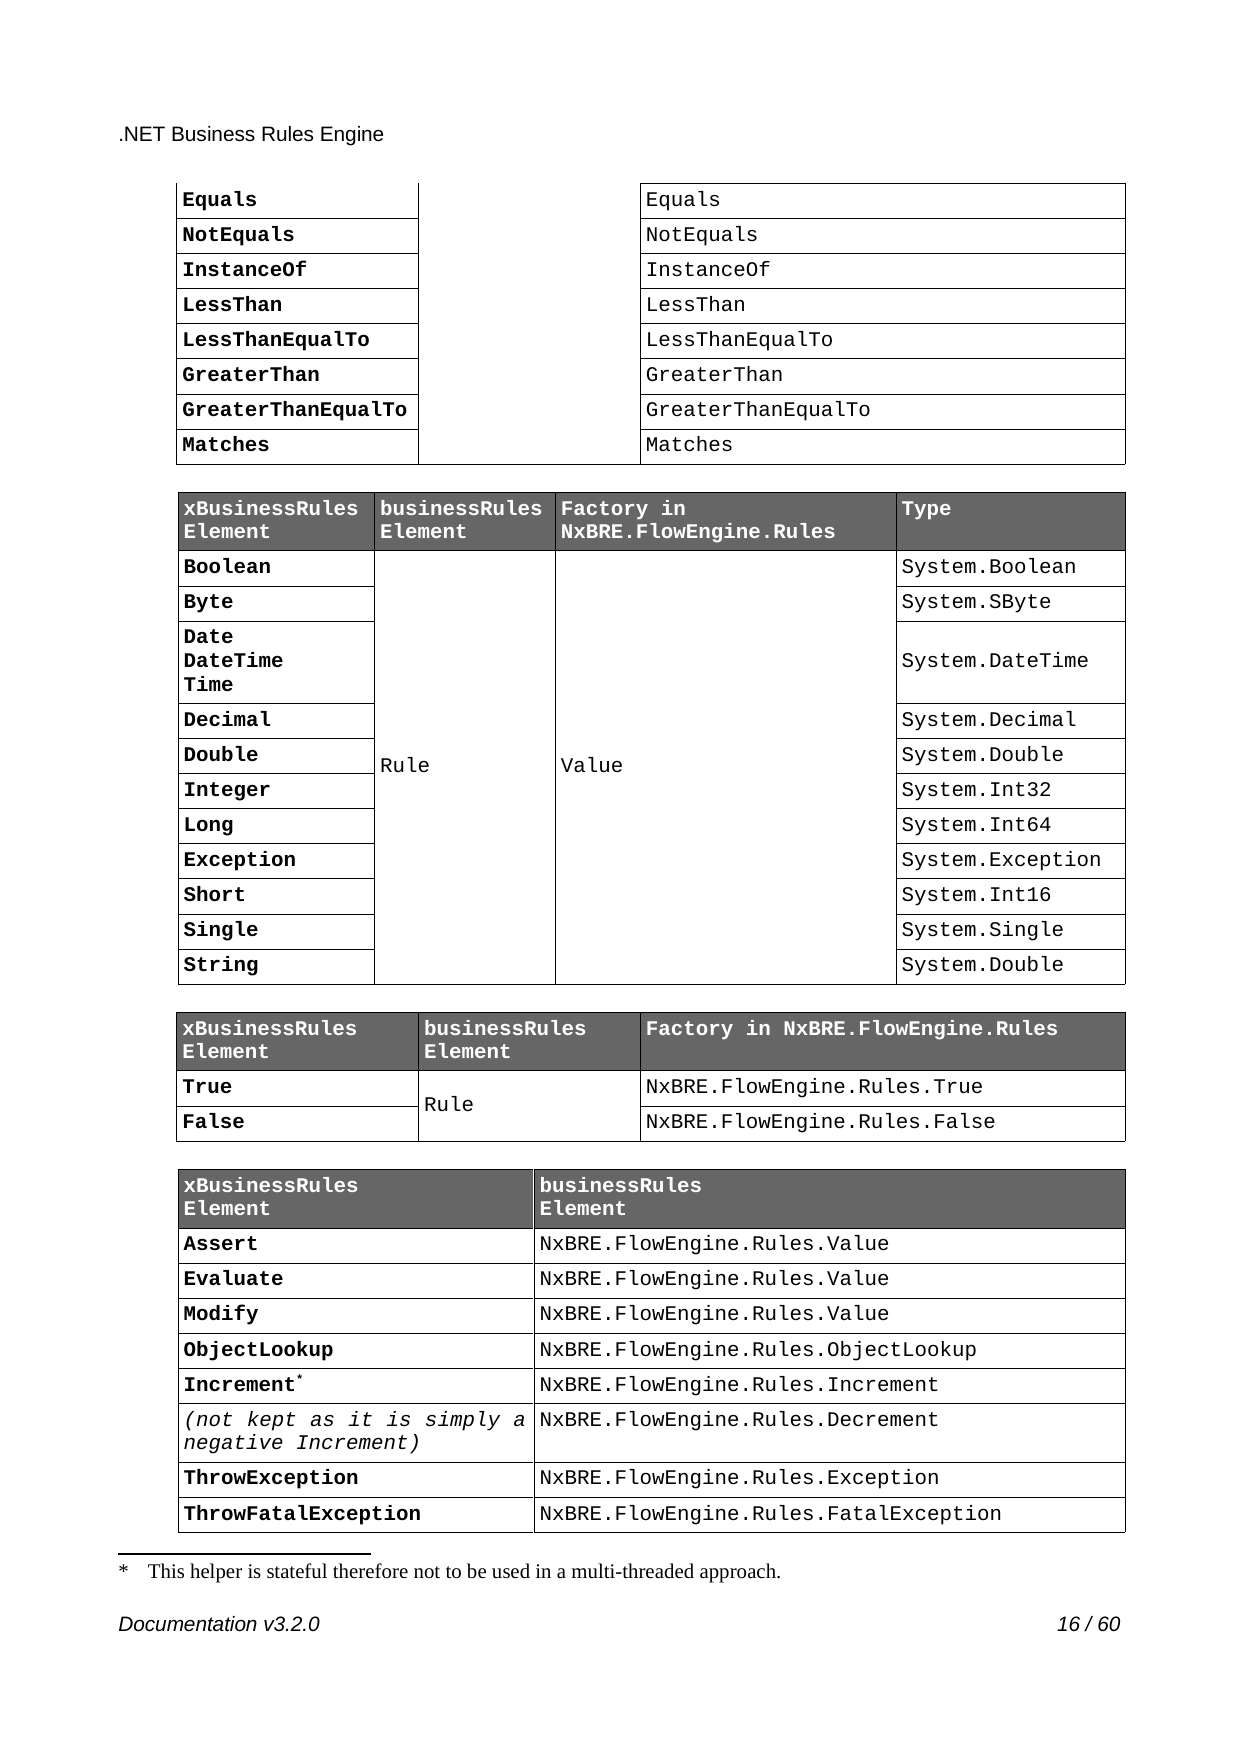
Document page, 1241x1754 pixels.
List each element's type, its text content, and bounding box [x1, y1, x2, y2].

table_cell LessThanEqualTo [641, 324, 1125, 358]
table_cell Assert [179, 1229, 533, 1263]
table_cell Single [179, 915, 374, 949]
table_cell NxBRE.FlowEngine.Rules.Value [535, 1264, 1125, 1298]
table_cell System.Exception [897, 844, 1125, 878]
table_cell LessThan [177, 289, 418, 323]
table_cell (not kept as it is simply a negative Increment) [179, 1404, 533, 1462]
table_cell Evaluate [179, 1264, 533, 1298]
table_cell System.Double [897, 739, 1125, 773]
table_cell [419, 183, 640, 464]
table_cell Matches [641, 430, 1125, 464]
table_cell String [179, 950, 374, 984]
table_cell Modify [179, 1299, 533, 1333]
table_header Type [897, 493, 1125, 550]
table_cell Equals [641, 184, 1125, 218]
table_cell System.Decimal [897, 704, 1125, 738]
table_cell Rule [419, 1071, 640, 1141]
table_cell Increment [179, 1369, 533, 1403]
table_cell Short [179, 879, 374, 914]
table_cell ThrowFatalException [179, 1498, 533, 1532]
table_cell ThrowException [179, 1463, 533, 1497]
table_cell Equals [177, 183, 418, 218]
table_cell System.Single [897, 915, 1125, 949]
table_cell Matches [177, 430, 418, 464]
table_cell System.Int64 [897, 809, 1125, 843]
table_cell False [177, 1107, 418, 1141]
table_cell GreaterThanEqualTo [641, 395, 1125, 429]
table_cell NxBRE.FlowEngine.Rules.Value [535, 1229, 1125, 1263]
table_header businessRules Element [419, 1013, 640, 1070]
table_cell NxBRE.FlowEngine.Rules.False [641, 1107, 1125, 1141]
table_cell GreaterThan [177, 359, 418, 394]
table_cell ObjectLookup [179, 1334, 533, 1368]
table_cell Long [179, 809, 374, 843]
table_header xBusinessRules Element [179, 1170, 533, 1228]
table_cell NxBRE.FlowEngine.Rules.FatalException [535, 1498, 1125, 1532]
table_cell Integer [179, 774, 374, 808]
table_cell System.SByte [897, 587, 1125, 621]
table_header businessRules Element [535, 1170, 1125, 1228]
table_header xBusinessRules Element [179, 493, 374, 550]
table_cell NxBRE.FlowEngine.Rules.Decrement [535, 1404, 1125, 1462]
table_cell LessThan [641, 289, 1125, 323]
table_header xBusinessRules Element [177, 1013, 418, 1070]
table_header System.Boolean [897, 551, 1125, 586]
table_cell System.DateTime [897, 622, 1125, 703]
table_cell NxBRE.FlowEngine.Rules.Value [535, 1299, 1125, 1333]
table_cell System.Double [897, 950, 1125, 984]
table_header businessRules Element [375, 493, 555, 550]
table_cell GreaterThan [641, 359, 1125, 394]
table_cell Double [179, 739, 374, 773]
table_cell NxBRE.FlowEngine.Rules.ObjectLookup [535, 1334, 1125, 1368]
table_cell Exception [179, 844, 374, 878]
table_cell Decimal [179, 704, 374, 738]
table_cell LessThanEqualTo [177, 324, 418, 358]
table_header Boolean [179, 551, 374, 586]
table_header NxBRE.FlowEngine.Rules.True [641, 1071, 1125, 1106]
table_cell Rule [375, 551, 555, 984]
table_cell NxBRE.FlowEngine.Rules.Exception [535, 1463, 1125, 1497]
table_cell NotEquals [177, 219, 418, 253]
table_header True [177, 1071, 418, 1106]
table_header Factory in NxBRE.FlowEngine.Rules [556, 493, 896, 550]
table_cell InstanceOf [177, 254, 418, 288]
table_cell GreaterThanEqualTo [177, 395, 418, 429]
table_header Factory in NxBRE.FlowEngine.Rules [641, 1013, 1125, 1070]
table_cell Date DateTime Time [179, 622, 374, 703]
table_cell Value [556, 551, 896, 984]
table_cell System.Int32 [897, 774, 1125, 808]
table_cell Byte [179, 587, 374, 621]
table_cell System.Int16 [897, 879, 1125, 914]
table_cell NxBRE.FlowEngine.Rules.Increment [535, 1369, 1125, 1403]
table_cell NotEquals [641, 219, 1125, 253]
table_cell InstanceOf [641, 254, 1125, 288]
